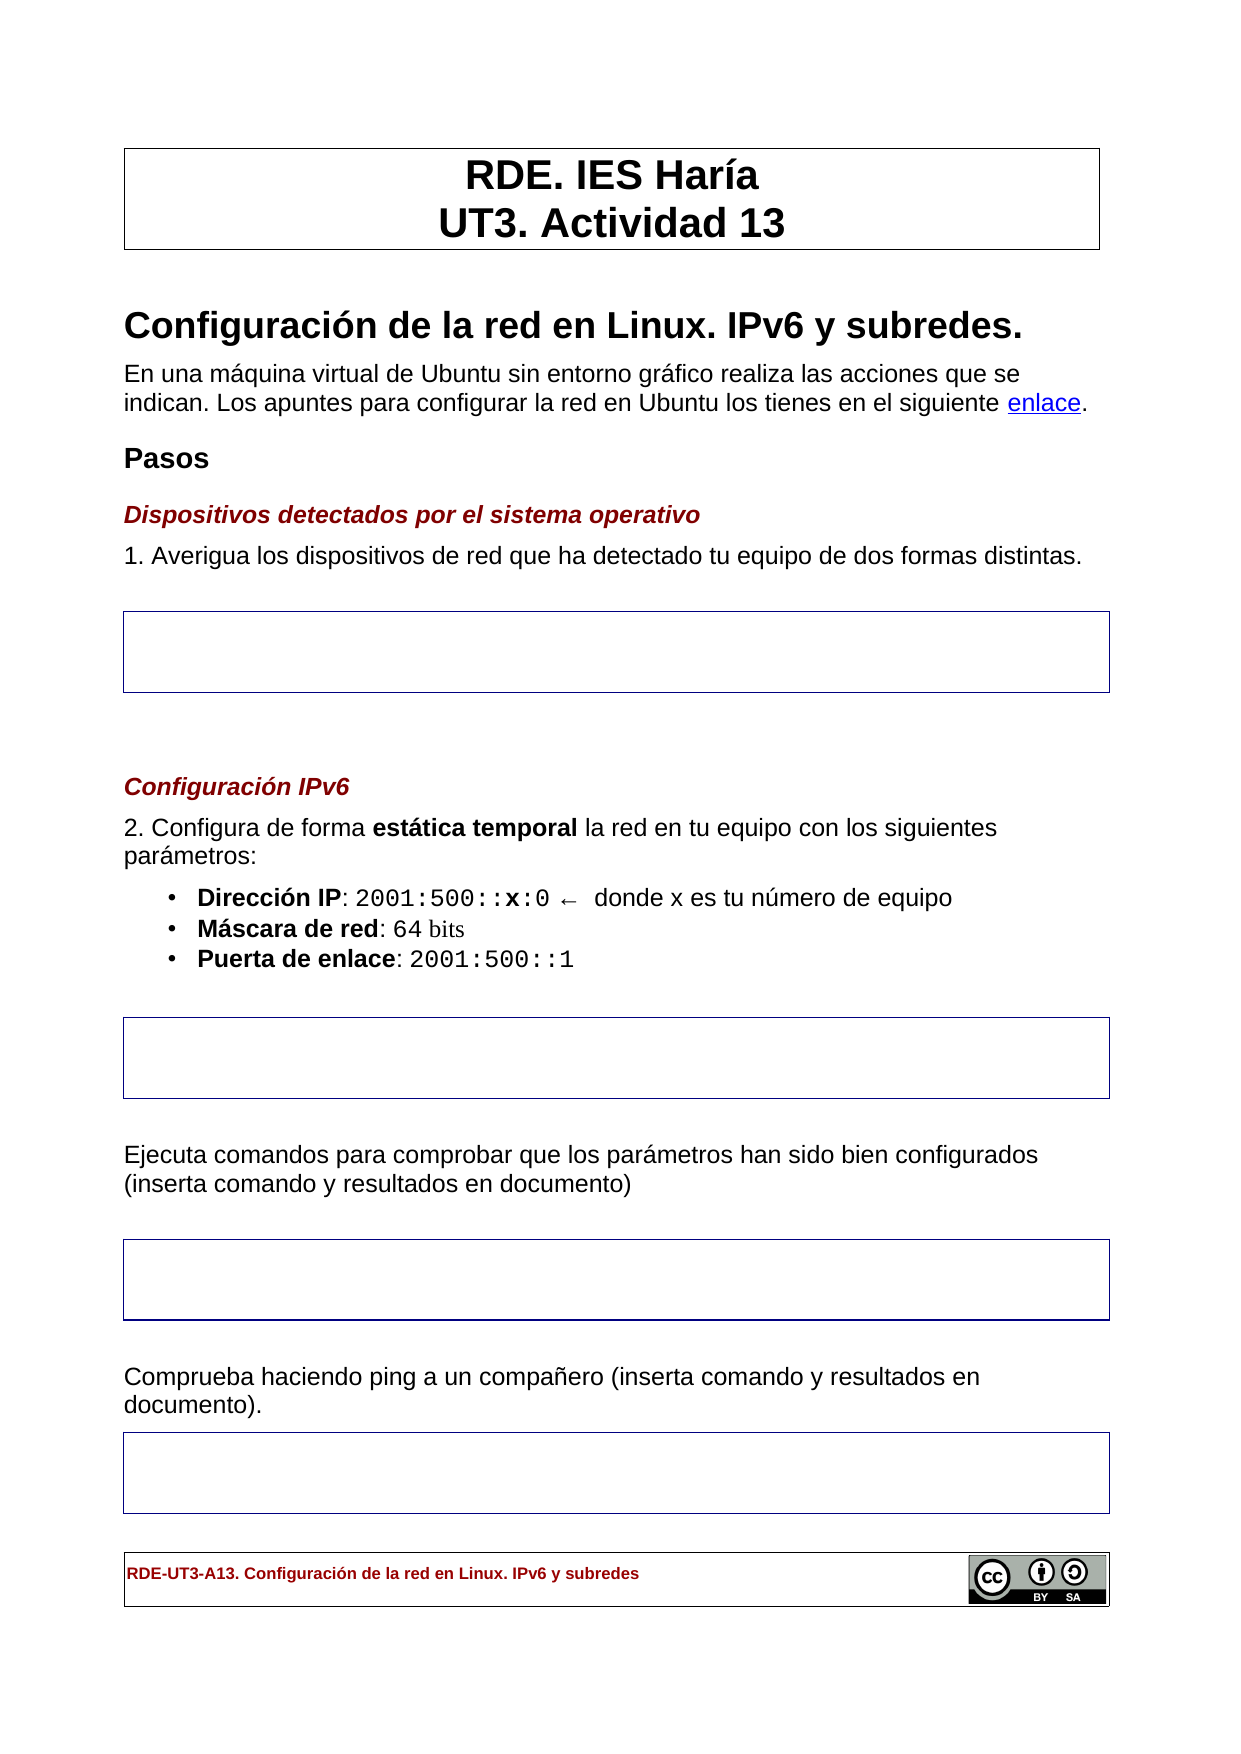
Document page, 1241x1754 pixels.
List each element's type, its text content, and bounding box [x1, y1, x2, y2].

text En una máquina virtual de Ubuntu sin entorno gráfico realiza las acciones que se indican. Los apuntes para configurar la red en Ubuntu los tienes en el siguiente enlace. [123, 359, 1109, 417]
subtitle Dispositivos detectados por el sistema operativo [123, 500, 1109, 529]
subtitle Pasos [123, 442, 1109, 475]
list Dirección IP: 2001:500::x:0 ← donde x es tu número de equipo [168, 883, 1109, 913]
table_header [124, 1240, 1109, 1319]
table_header [124, 1433, 1109, 1512]
list Máscara de red: 64 bits [168, 913, 1109, 944]
text RDE. IES Haría [125, 149, 1099, 196]
text Comprueba haciendo ping a un compañero (inserta comando y resultados en documento). [123, 1362, 1109, 1419]
subtitle Configuración IPv6 [123, 772, 1109, 800]
list Puerta de enlace: 2001:500::1 [168, 944, 1109, 975]
text Ejecuta comandos para comprobar que los parámetros han sido bien configurados (inserta comando y resultados en documento) [123, 1140, 1109, 1197]
table_header [124, 1018, 1109, 1097]
table_header [124, 612, 1109, 692]
picture [968, 1555, 1107, 1604]
subtitle Configuración de la red en Linux. IPv6 y subredes. [123, 303, 1109, 347]
text 1. Averigua los dispositivos de red que ha detectado tu equipo de dos formas distintas. [123, 541, 1109, 570]
text UT3. Actividad 13 [125, 196, 1099, 249]
text 2. Configura de forma estática temporal la red en tu equipo con los siguientes parámetros: [123, 813, 1109, 870]
